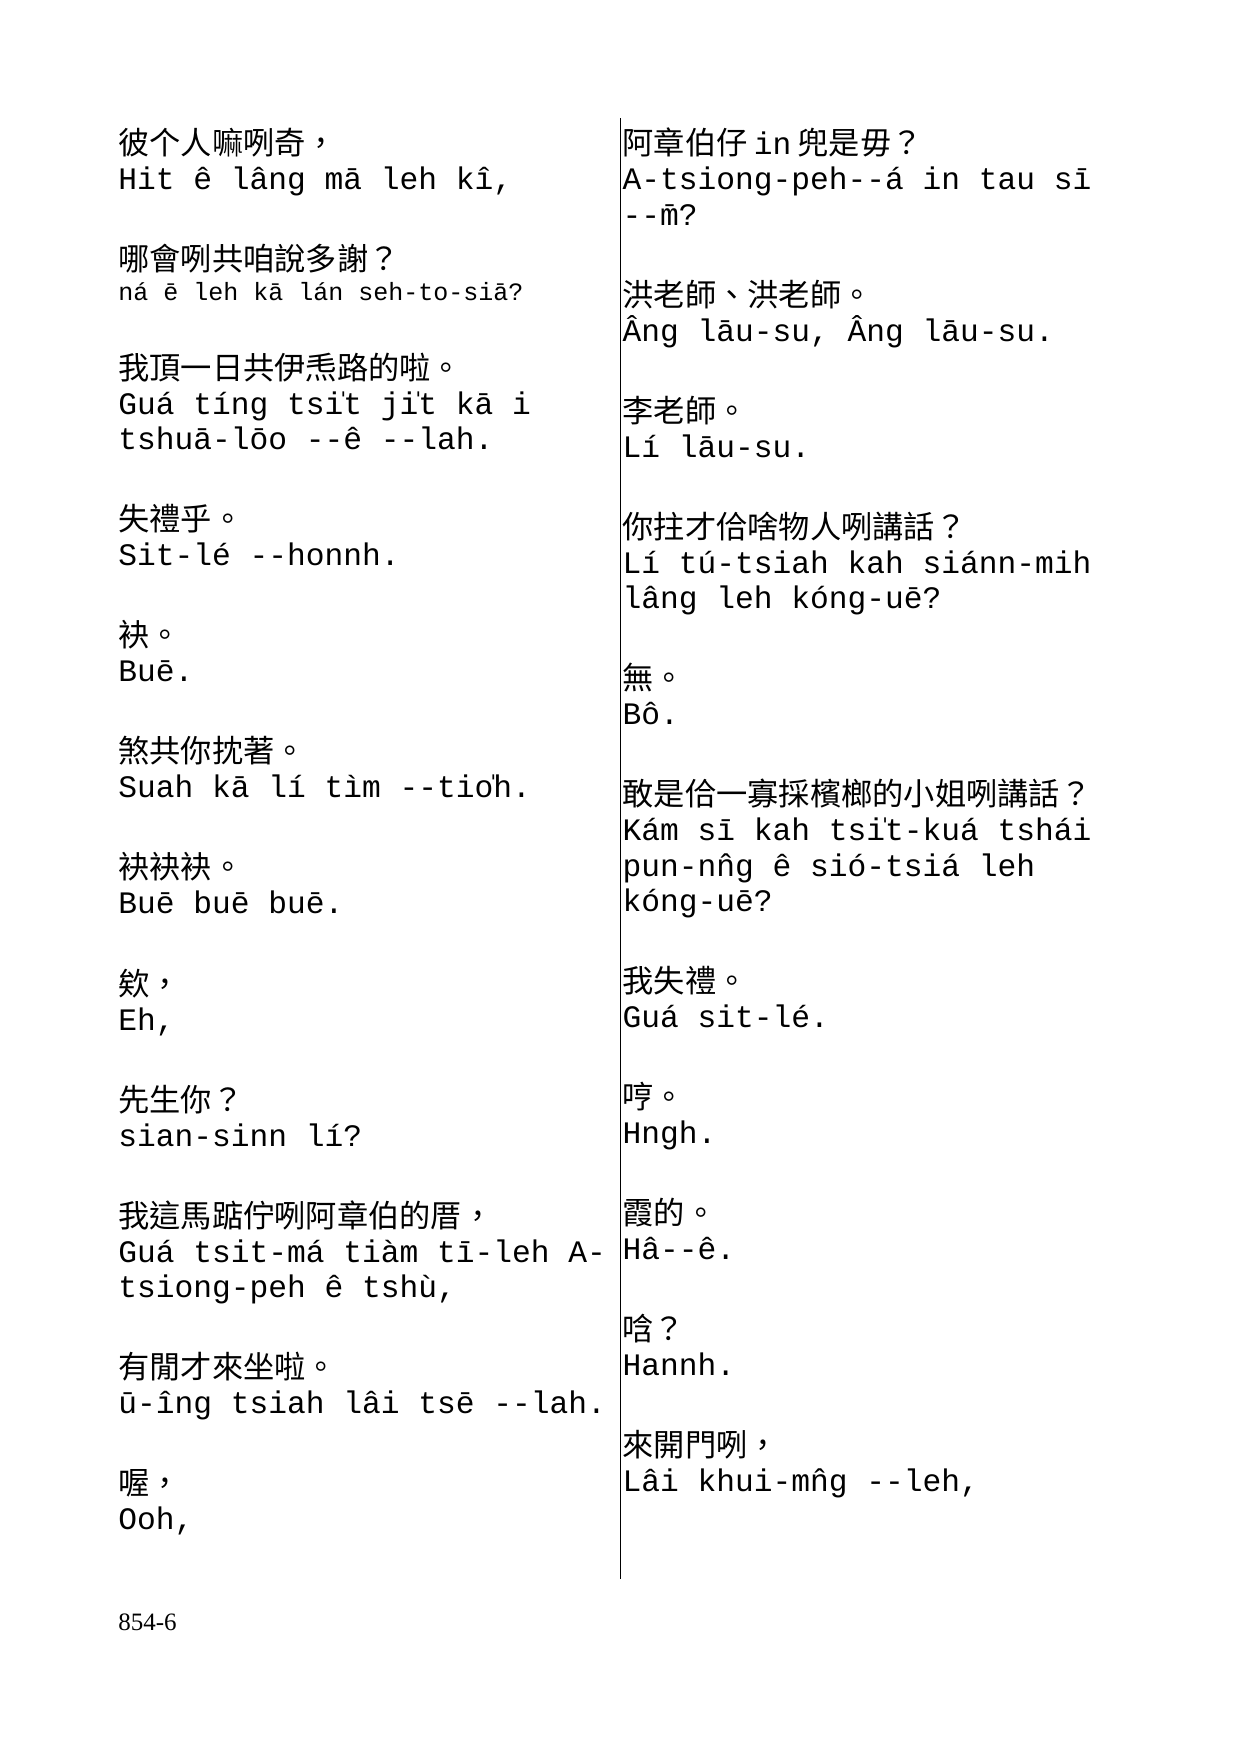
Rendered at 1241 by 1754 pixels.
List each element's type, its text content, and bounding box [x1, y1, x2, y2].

text 無。 [622, 653, 1122, 699]
text Buē. [118, 656, 618, 691]
text 洪老師、洪老師。 [622, 270, 1122, 315]
text Eh, [118, 1004, 618, 1039]
text ná ē leh kā lán seh-to-siā? [118, 279, 618, 308]
text 霞的。 [622, 1188, 1122, 1234]
text Hit ê lâng mā leh kî, [118, 163, 618, 199]
text Guá sit-lé. [622, 1002, 1122, 1037]
text Kám sī kah tsi̍t-kuá tshái pun-nn̂g ê sió-tsiá leh kóng-uē? [622, 815, 1122, 921]
text 我頂一日共伊𤆬路的啦。 [118, 343, 618, 388]
text Ooh, [118, 1503, 618, 1539]
text 阿章伯仔in兜是毋？ [622, 118, 1122, 164]
text 彼个人嘛咧奇， [118, 118, 618, 163]
text Hannh. [622, 1350, 1122, 1385]
text 有閒才來坐啦。 [118, 1342, 618, 1387]
text 失禮乎。 [118, 494, 618, 540]
text Guá tsit-má tiàm tī-leh A-tsiong-peh ê tshù, [118, 1236, 618, 1307]
text Âng lāu-su, Âng lāu-su. [622, 315, 1122, 351]
text A-tsiong-peh--á in tau sī --m̄? [622, 164, 1122, 234]
text Lâi khui-mn̂g --leh, [622, 1466, 1122, 1501]
text Lí lāu-su. [622, 431, 1122, 467]
text Guá tíng tsi̍t ji̍t kā i tshuā-lōo --ê --lah. [118, 388, 618, 459]
text 喔， [118, 1458, 618, 1503]
text Sit-lé --honnh. [118, 540, 618, 575]
text 李老師。 [622, 386, 1122, 431]
text 我失禮。 [622, 956, 1122, 1002]
text 我這馬踮佇咧阿章伯的厝， [118, 1191, 618, 1236]
text Buē buē buē. [118, 888, 618, 923]
text 哪會咧共咱說多謝？ [118, 234, 618, 279]
text sian-sinn lí? [118, 1120, 618, 1155]
text 敢是佮一寡採檳榔的小姐咧講話？ [622, 769, 1122, 815]
text 袂袂袂。 [118, 843, 618, 888]
text 唅？ [622, 1304, 1122, 1350]
text 欸， [118, 959, 618, 1004]
text 來開門咧， [622, 1421, 1122, 1466]
text Bô. [622, 699, 1122, 734]
text ū-îng tsiah lâi tsē --lah. [118, 1387, 618, 1423]
text Hngh. [622, 1118, 1122, 1153]
text Lí tú-tsiah kah siánn-mih lâng leh kóng-uē? [622, 547, 1122, 618]
text 哼。 [622, 1072, 1122, 1118]
text Suah kā lí tìm --tio̍h. [118, 772, 618, 807]
text 你拄才佮啥物人咧講話？ [622, 502, 1122, 547]
text 袂。 [118, 611, 618, 656]
text 煞共你抌著。 [118, 727, 618, 772]
text 先生你？ [118, 1075, 618, 1120]
text Hâ--ê. [622, 1234, 1122, 1269]
